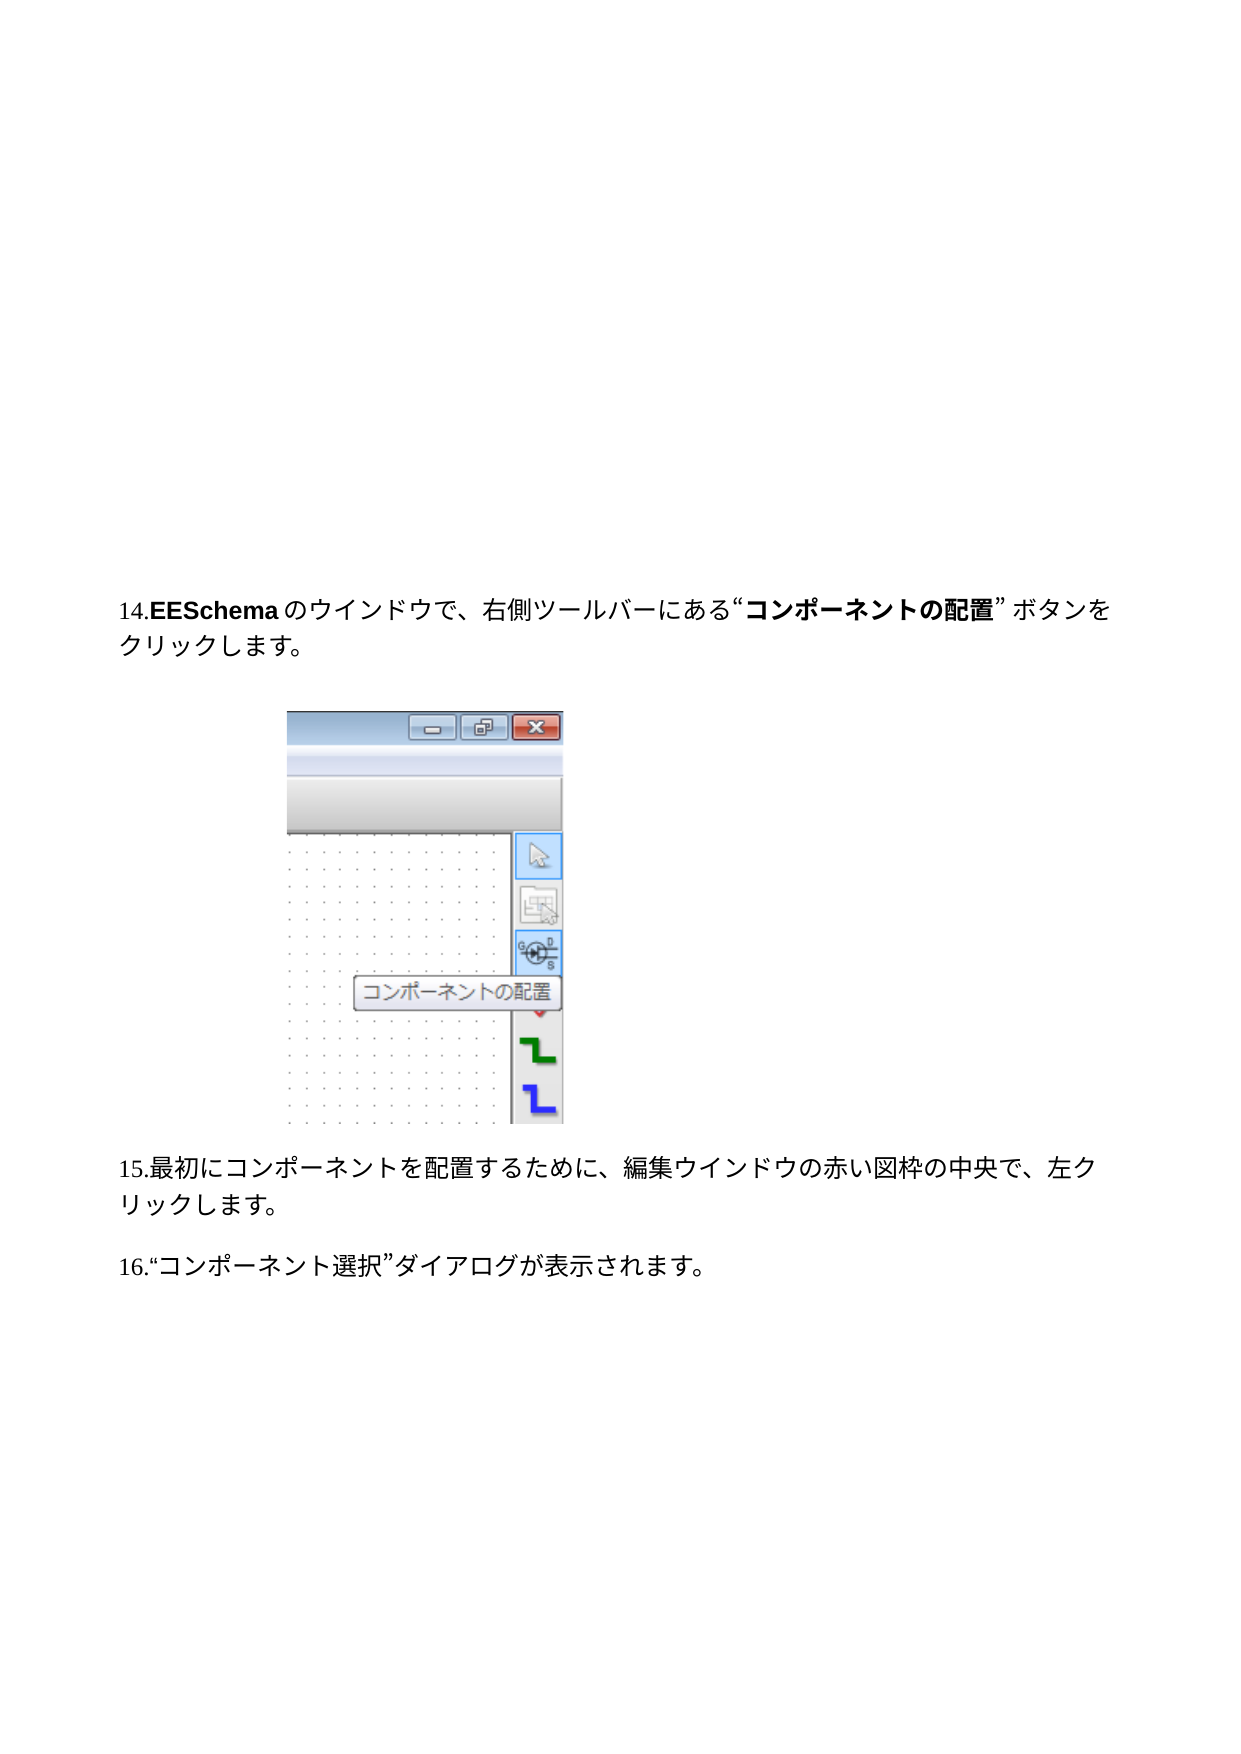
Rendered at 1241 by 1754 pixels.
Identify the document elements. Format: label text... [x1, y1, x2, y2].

list “コンポーネント選択”ダイアログが表示されます。 [118, 1246, 1122, 1283]
list 最初にコンポーネントを配置するために、編集ウインドウの赤い図枠の中央で、左クリックします。 [118, 1149, 1122, 1221]
picture [286, 711, 564, 1124]
list EESchemaのウインドウで、右側ツールバーにある“コンポーネントの配置” ボタンをクリックします。 [118, 591, 1122, 663]
